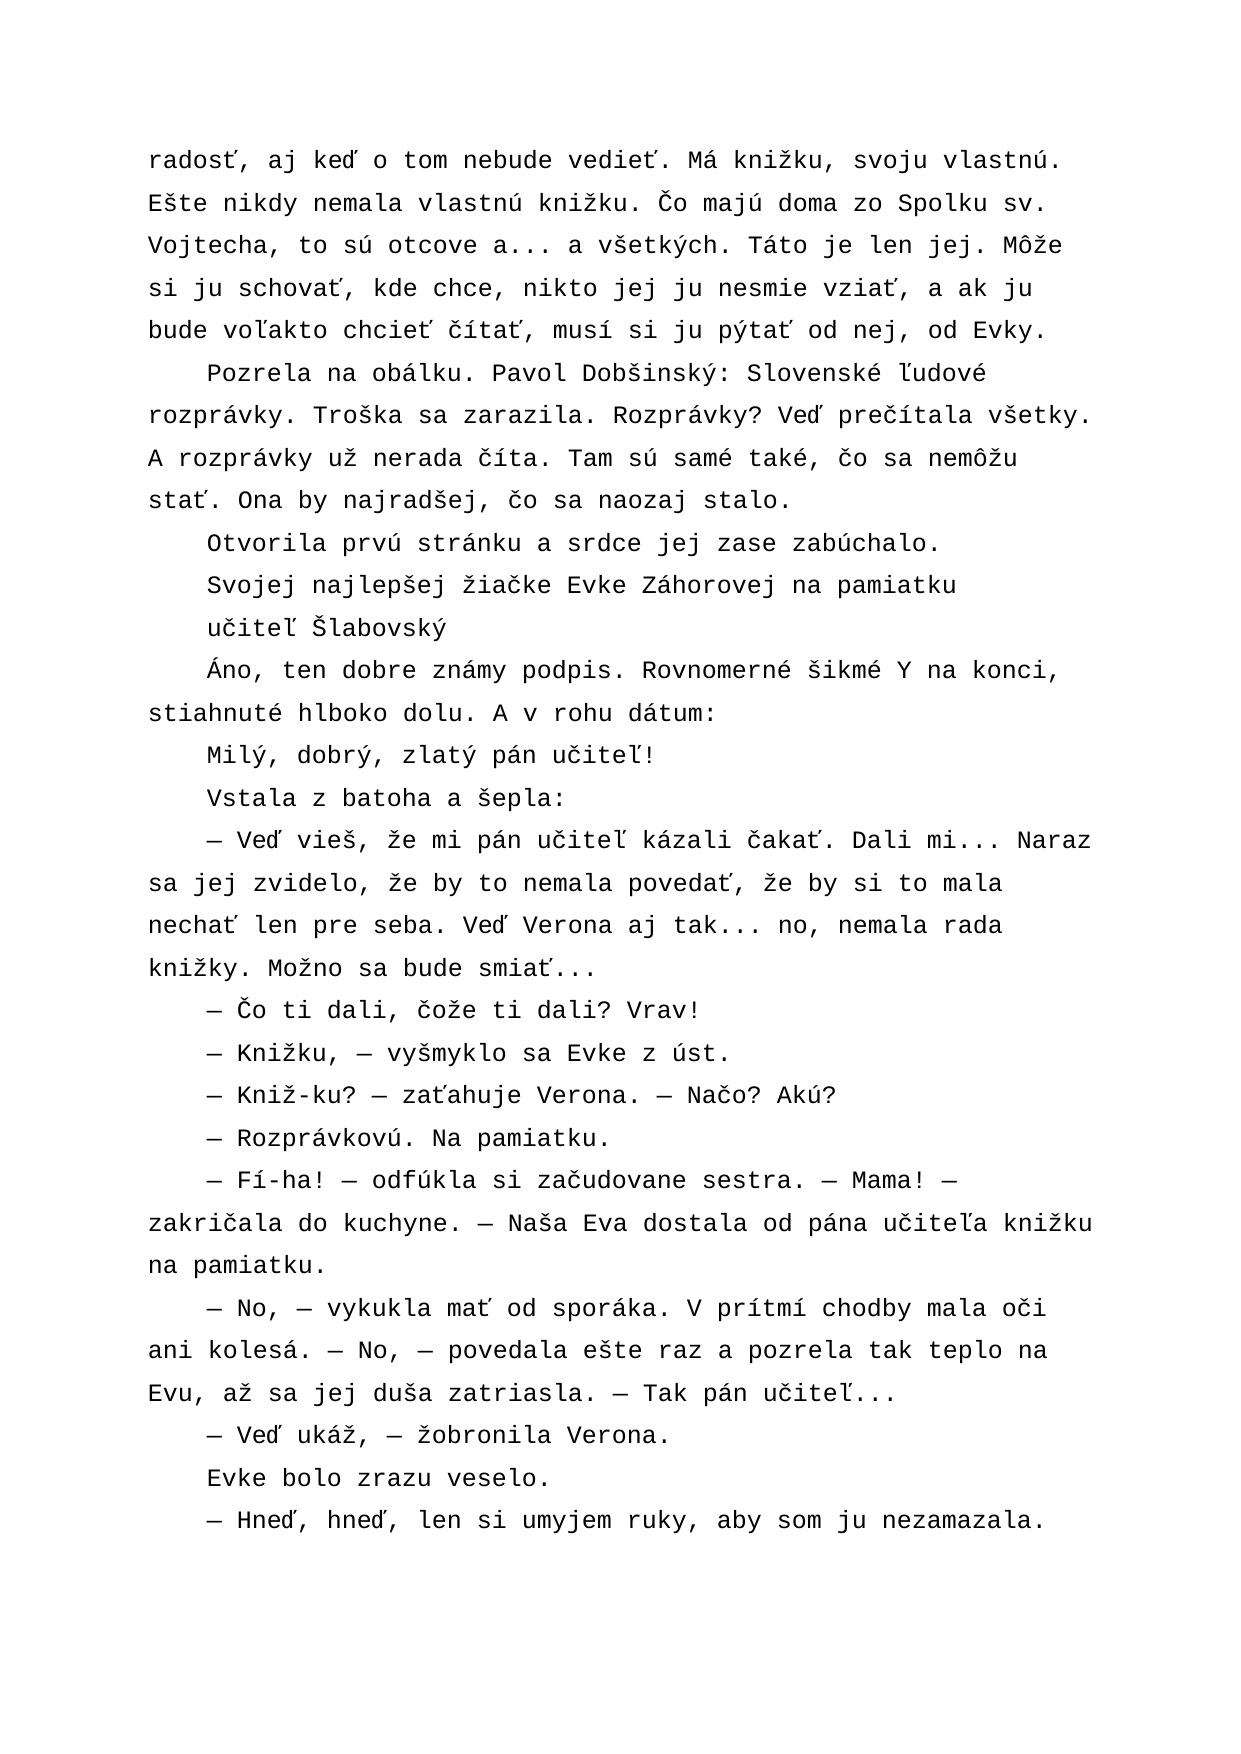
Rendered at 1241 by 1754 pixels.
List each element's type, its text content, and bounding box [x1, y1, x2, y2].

text Milý, dobrý, zlatý pán učiteľ! [148, 743, 1093, 771]
text — Rozprávkovú. Na pamiatku. [148, 1125, 1093, 1153]
text — Veď ukáž, — žobronila Verona. [148, 1423, 1093, 1451]
text Pozrela na obálku. Pavol Dobšinský: Slovenské ľudové rozprávky. Troška sa zarazila. Rozprávky? Veď prečítala všetky. A rozprávky už nerada číta. Tam sú samé také, čo sa nemôžu stať. Ona by najradšej, čo sa naozaj stalo. [148, 360, 1093, 516]
text — Veď vieš, že mi pán učiteľ kázali čakať. Dali mi... Naraz sa jej zvidelo, že by to nemala povedať, že by si to mala nechať len pre seba. Veď Verona aj tak... no, nemala rada knižky. Možno sa bude smiať... [148, 828, 1093, 983]
text — Kniž-ku? — zaťahuje Verona. — Načo? Akú? [148, 1083, 1093, 1111]
text Otvorila prvú stránku a srdce jej zase zabúchalo. [148, 530, 1093, 558]
text Vstala z batoha a šepla: [148, 785, 1093, 813]
text — Fí-ha! — odfúkla si začudovane sestra. — Mama! — zakričala do kuchyne. — Naša Eva dostala od pána učiteľa knižku na pamiatku. [148, 1168, 1093, 1281]
text — Čo ti dali, čože ti dali? Vrav! [148, 998, 1093, 1026]
text — Knižku, — vyšmyklo sa Evke z úst. [148, 1040, 1093, 1068]
text radosť, aj keď o tom nebude vedieť. Má knižku, svoju vlastnú. Ešte nikdy nemala vlastnú knižku. Čo majú doma zo Spolku sv. Vojtecha, to sú otcove a... a všetkých. Táto je len jej. Môže si ju schovať, kde chce, nikto jej ju nesmie vziať, a ak ju bude voľakto chcieť čítať, musí si ju pýtať od nej, od Evky. [148, 148, 1093, 346]
text Áno, ten dobre známy podpis. Rovnomerné šikmé Y na konci, stiahnuté hlboko dolu. A v rohu dátum: [148, 658, 1093, 728]
text Evke bolo zrazu veselo. [148, 1465, 1093, 1493]
text Svojej najlepšej žiačke Evke Záhorovej na pamiatku [148, 573, 1093, 601]
text učiteľ Šlabovský [148, 615, 1093, 643]
text — Hneď, hneď, len si umyjem ruky, aby som ju nezamazala. [148, 1508, 1093, 1536]
text — No, — vykukla mať od sporáka. V prítmí chodby mala oči ani kolesá. — No, — povedala ešte raz a pozrela tak teplo na Evu, až sa jej duša zatriasla. — Tak pán učiteľ... [148, 1295, 1093, 1408]
